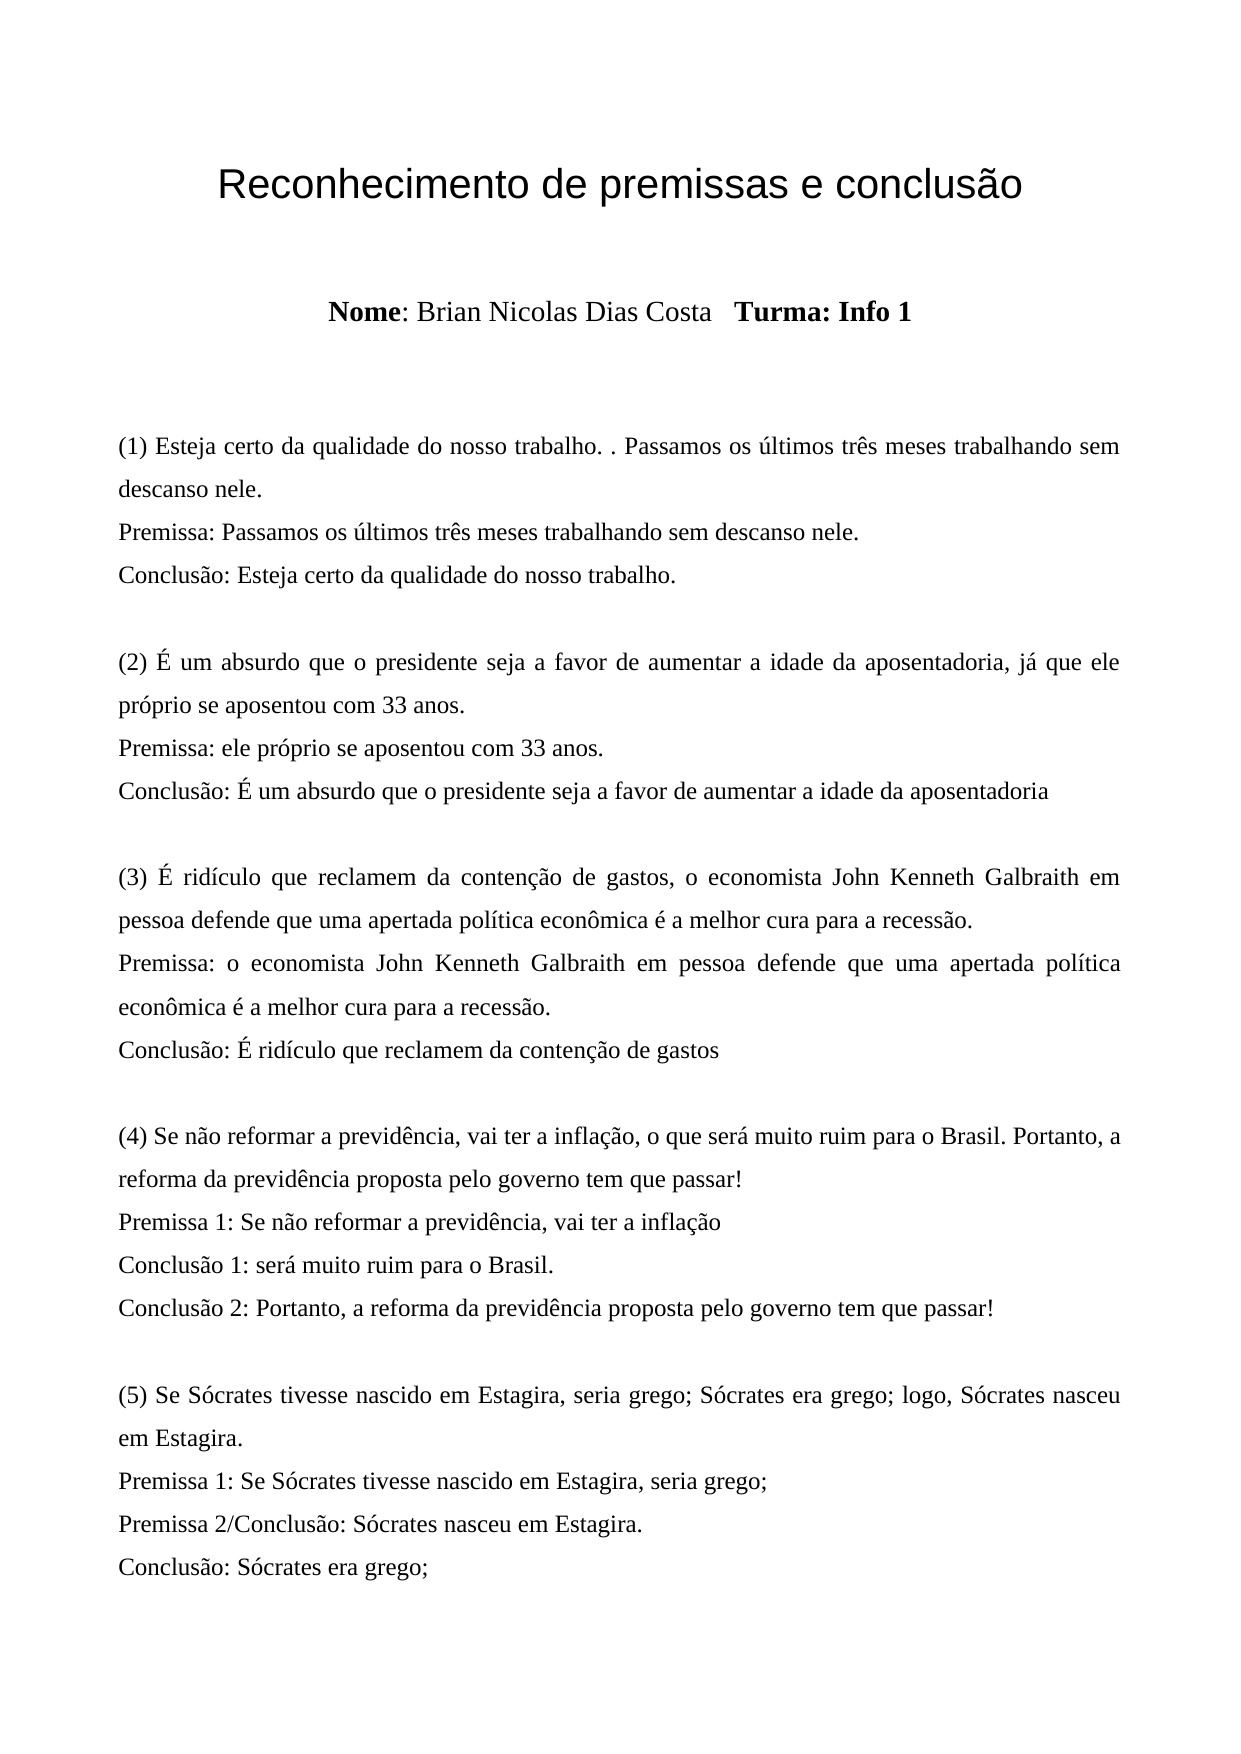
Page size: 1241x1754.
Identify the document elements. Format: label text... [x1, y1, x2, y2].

text (5) Se Sócrates tivesse nascido em Estagira, seria grego; Sócrates era grego; logo, Sócrates nasceu em Estagira. [118, 1380, 1122, 1452]
text Premissa: Passamos os últimos três meses trabalhando sem descanso nele. [118, 517, 1122, 546]
text Conclusão: É ridículo que reclamem da contenção de gastos [118, 1035, 1122, 1063]
text (3) É ridículo que reclamem da contenção de gastos, o economista John Kenneth Galbraith em pessoa defende que uma apertada política econômica é a melhor cura para a recessão. [118, 862, 1122, 934]
text Conclusão: É um absurdo que o presidente seja a favor de aumentar a idade da aposentadoria [118, 776, 1122, 805]
text Conclusão 1: será muito ruim para o Brasil. [118, 1250, 1122, 1279]
text Conclusão 2: Portanto, a reforma da previdência proposta pelo governo tem que passar! [118, 1293, 1122, 1322]
text Premissa 1: Se Sócrates tivesse nascido em Estagira, seria grego; [118, 1466, 1122, 1495]
text Premissa 1: Se não reformar a previdência, vai ter a inflação [118, 1207, 1122, 1236]
text Nome: Brian Nicolas Dias Costa Turma: Info 1 [118, 294, 1122, 328]
text Conclusão: Esteja certo da qualidade do nosso trabalho. [118, 560, 1122, 589]
text Reconhecimento de premissas e conclusão [118, 160, 1122, 208]
text Conclusão: Sócrates era grego; [118, 1552, 1122, 1581]
text (2) É um absurdo que o presidente seja a favor de aumentar a idade da aposentadoria, já que ele próprio se aposentou com 33 anos. [118, 647, 1122, 718]
text Premissa: ele próprio se aposentou com 33 anos. [118, 733, 1122, 762]
text Premissa: o economista John Kenneth Galbraith em pessoa defende que uma apertada política econômica é a melhor cura para a recessão. [118, 948, 1122, 1020]
text (4) Se não reformar a previdência, vai ter a inflação, o que será muito ruim para o Brasil. Portanto, a reforma da previdência proposta pelo governo tem que passar! [118, 1121, 1122, 1193]
text Premissa 2/Conclusão: Sócrates nasceu em Estagira. [118, 1509, 1122, 1538]
text (1) Esteja certo da qualidade do nosso trabalho. . Passamos os últimos três meses trabalhando sem descanso nele. [118, 431, 1122, 503]
